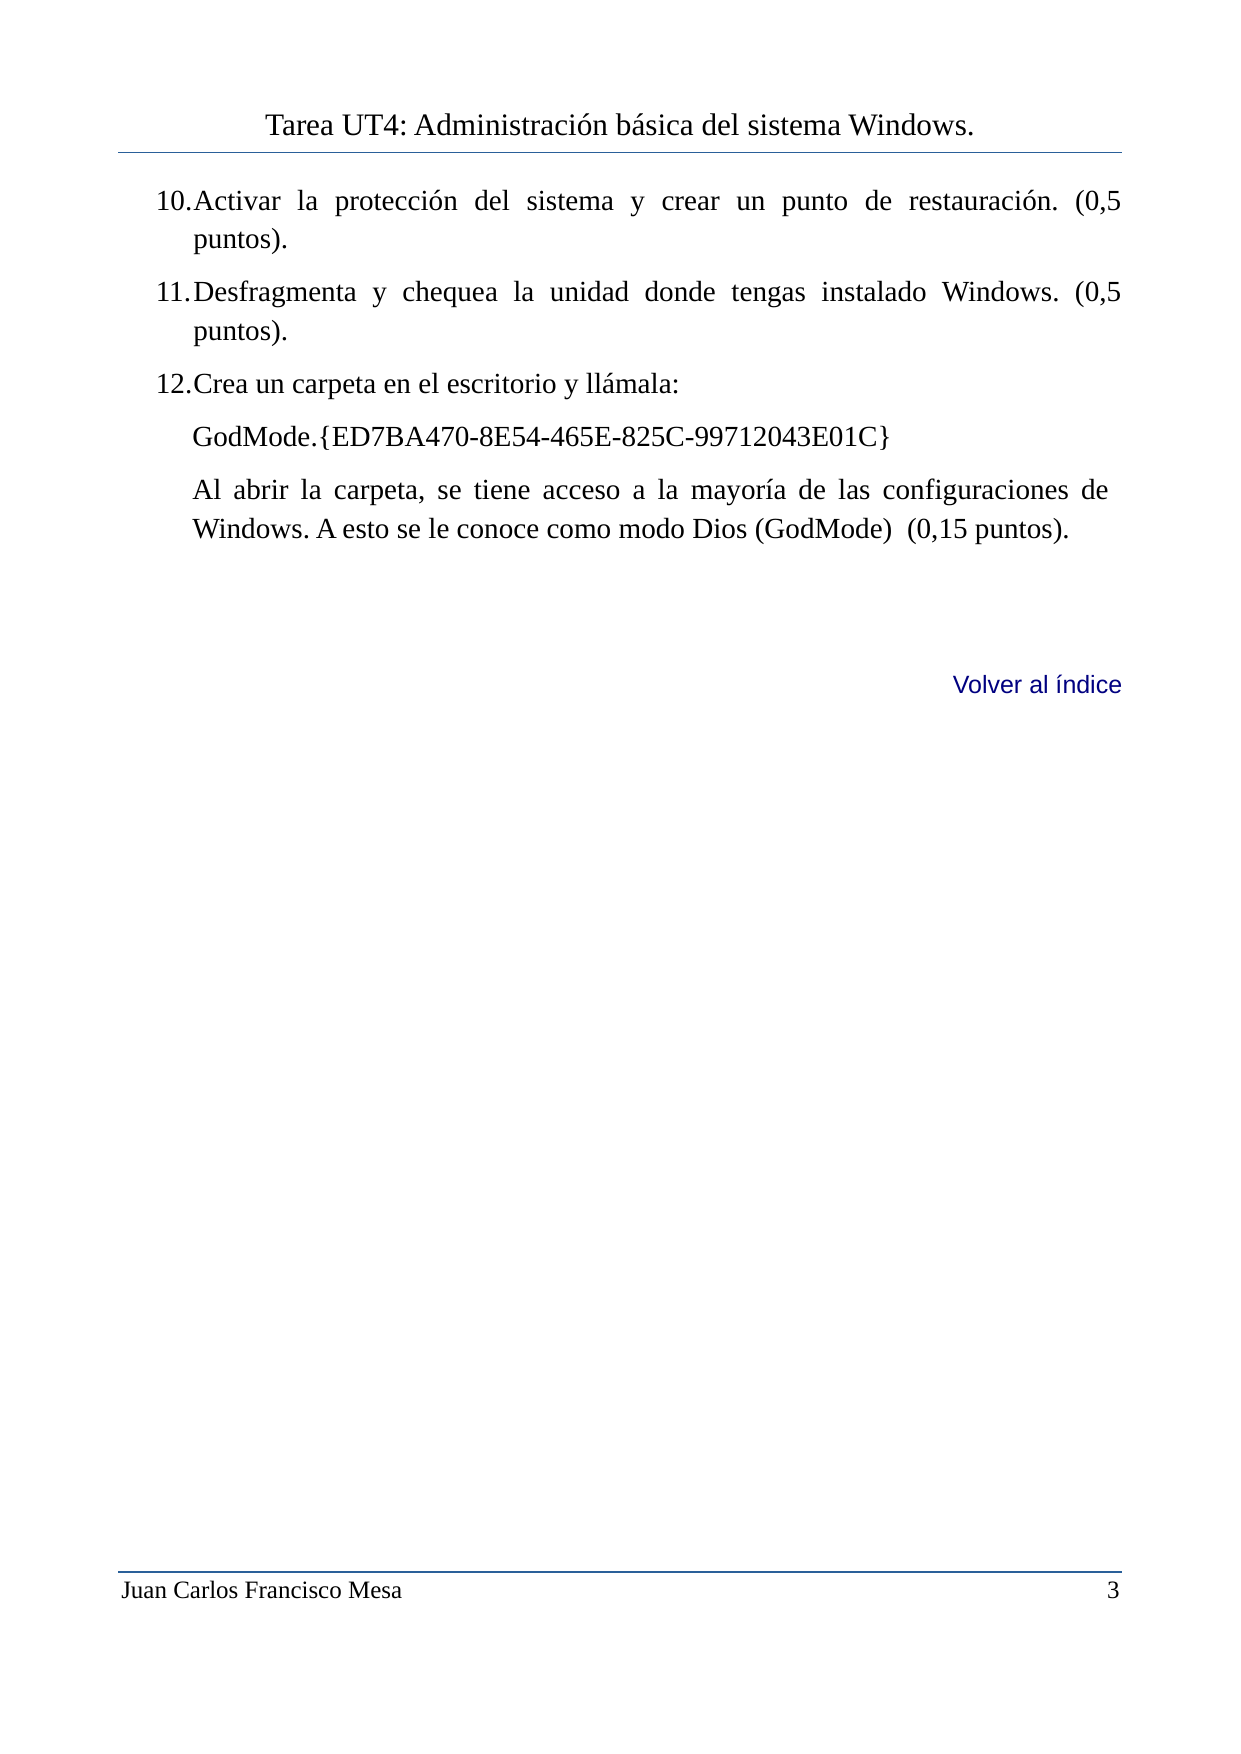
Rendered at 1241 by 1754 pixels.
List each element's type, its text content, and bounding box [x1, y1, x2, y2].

list Desfragmenta y chequea la unidad donde tengas instalado Windows. (0,5 puntos). [156, 274, 1122, 347]
list Crea un carpeta en el escritorio y llámala: [156, 366, 1122, 400]
list Activar la protección del sistema y crear un punto de restauración. (0,5 puntos). [156, 183, 1122, 255]
text Al abrir la carpeta, se tiene acceso a la mayoría de las configuraciones de Windows. A esto se le conoce como modo Dios (GodMode) (0,15 puntos). [118, 472, 1122, 544]
text Volver al índice [118, 670, 1122, 699]
text GodMode.{ED7BA470-8E54-465E-825C-99712043E01C} [118, 419, 1122, 453]
